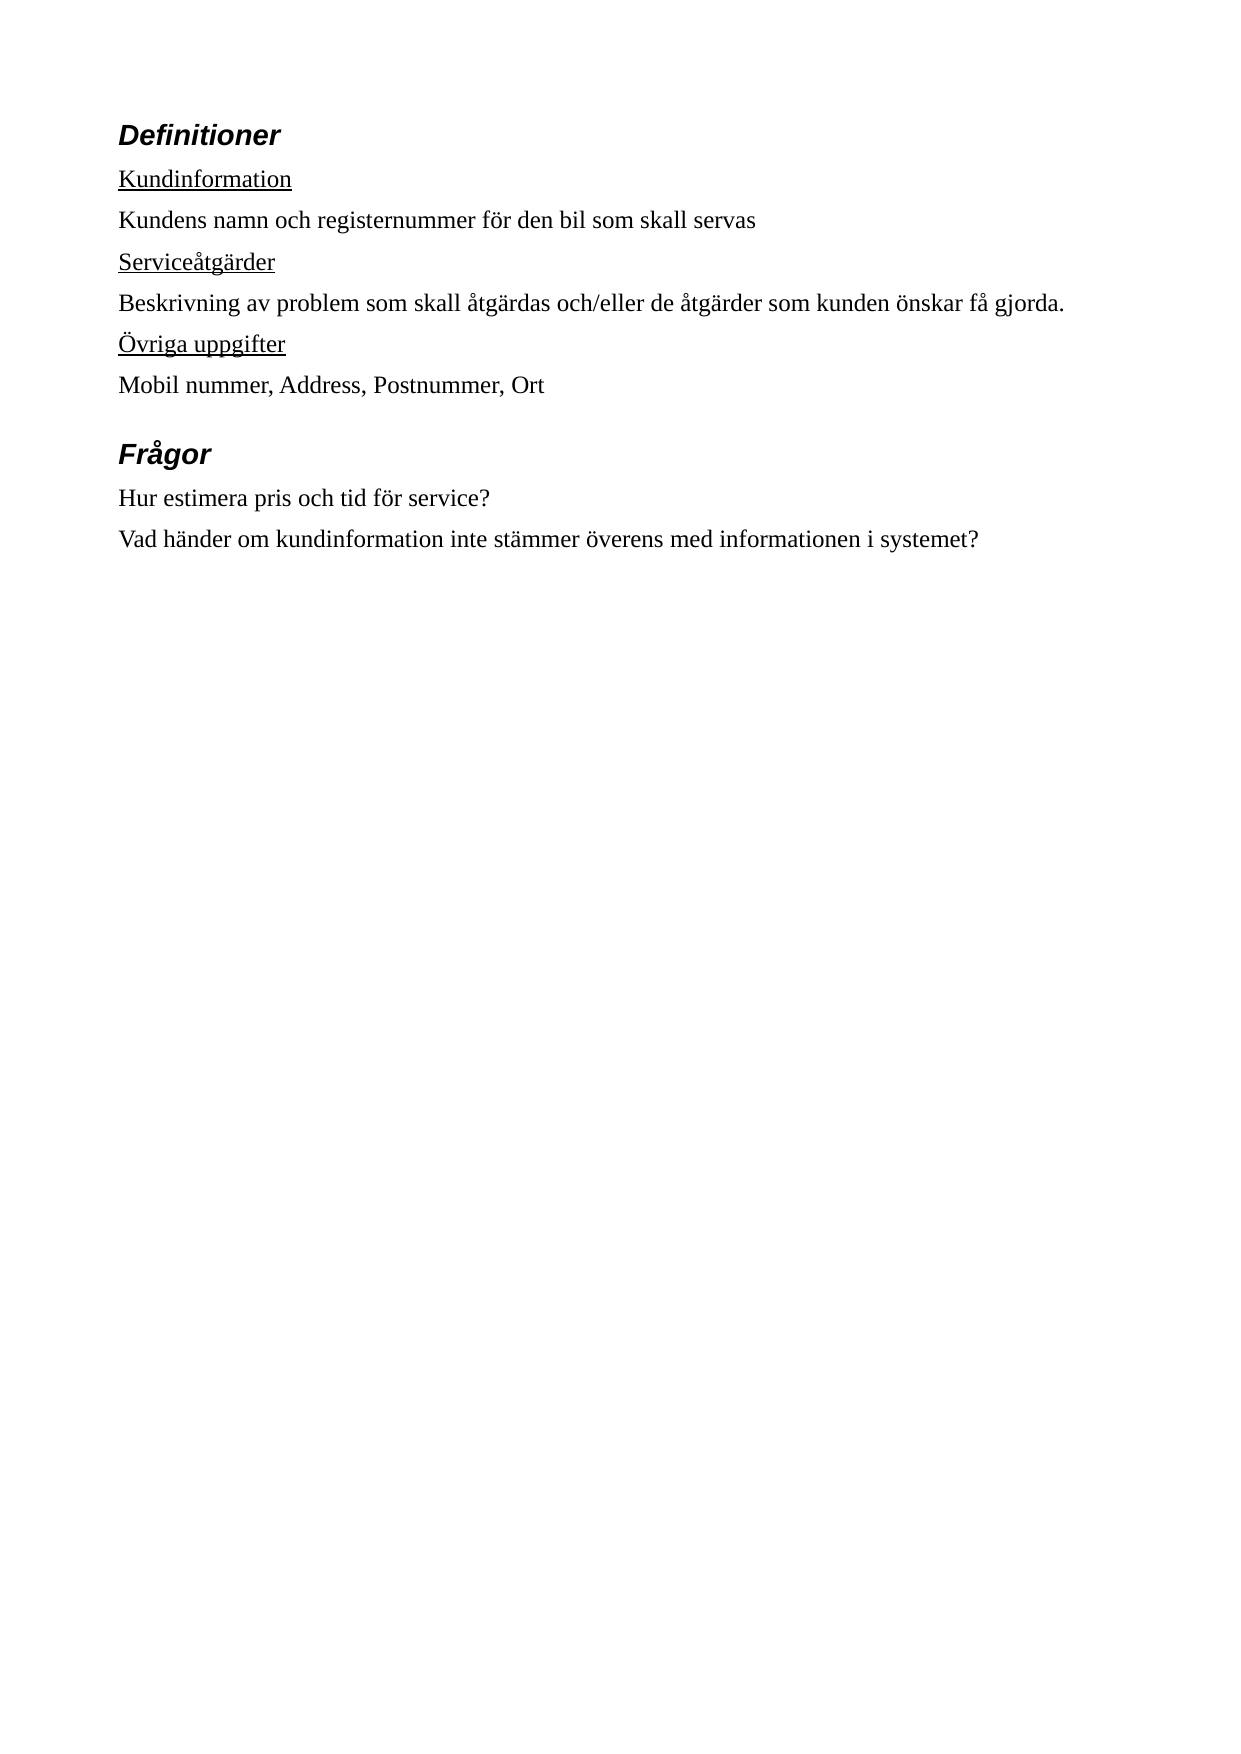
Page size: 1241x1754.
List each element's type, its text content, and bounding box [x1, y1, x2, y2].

text Serviceåtgärder [118, 247, 1122, 275]
text Beskrivning av problem som skall åtgärdas och/eller de åtgärder som kunden önskar få gjorda. [118, 288, 1122, 317]
text Hur estimera pris och tid för service? [118, 483, 1122, 511]
text Kundinformation [118, 164, 1122, 193]
subtitle Definitioner [118, 118, 1122, 152]
text Kundens namn och registernummer för den bil som skall servas [118, 205, 1122, 234]
text Mobil nummer, Address, Postnummer, Ort [118, 370, 1122, 399]
text Vad händer om kundinformation inte stämmer överens med informationen i systemet? [118, 524, 1122, 553]
text Övriga uppgifter [118, 329, 1122, 358]
subtitle Frågor [118, 437, 1122, 470]
